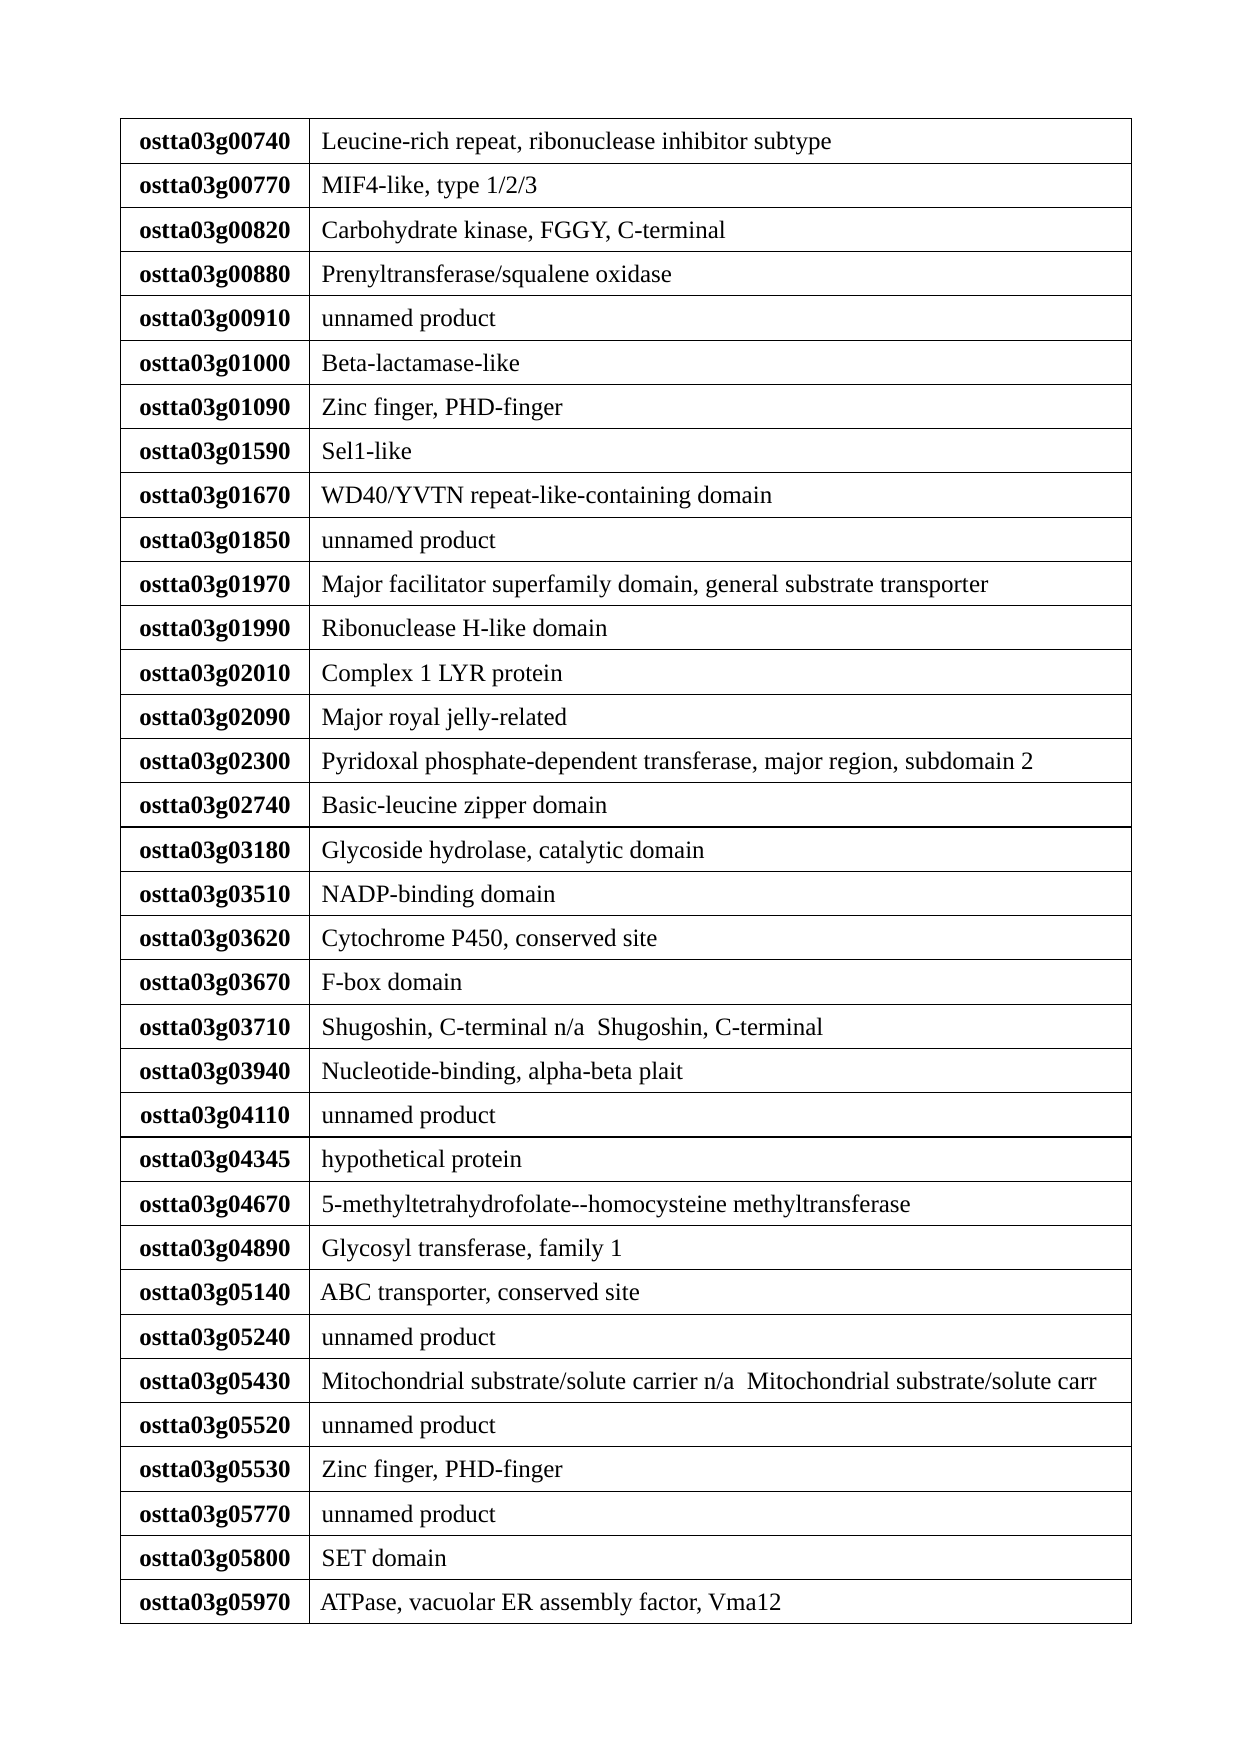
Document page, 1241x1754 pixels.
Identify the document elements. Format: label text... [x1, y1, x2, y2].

table_cell [1132, 1269, 1240, 1313]
table_cell ostta03g02740 [121, 783, 309, 826]
table_cell ostta03g05430 [121, 1359, 309, 1402]
table_cell Nucleotide-binding, alpha-beta plait [310, 1049, 1131, 1092]
table_cell Prenyltransferase/squalene oxidase [310, 252, 1131, 295]
table_cell [1132, 1491, 1240, 1535]
table_cell SET domain [310, 1536, 1131, 1579]
table_cell ostta03g04670 [121, 1182, 309, 1225]
table_cell ostta03g01590 [121, 429, 309, 472]
table_cell Leucine-rich repeat, ribonuclease inhibitor subtype [310, 119, 1131, 162]
table_cell [1132, 649, 1240, 694]
table_cell Basic-leucine zipper domain [310, 783, 1131, 826]
table_cell Carbohydrate kinase, FGGY, C-terminal [310, 208, 1131, 251]
table_cell ostta03g01990 [121, 606, 309, 649]
table_cell [1132, 738, 1240, 782]
table_cell ostta03g03940 [121, 1049, 309, 1092]
table_cell [1132, 251, 1240, 295]
table_cell Sel1-like [310, 429, 1131, 472]
table_cell [1132, 1579, 1240, 1623]
table_cell F-box domain [310, 960, 1131, 1003]
table_cell [1132, 1446, 1240, 1491]
table_cell ostta03g02010 [121, 650, 309, 694]
table_cell ostta03g04890 [121, 1226, 309, 1269]
table_cell Glycoside hydrolase, catalytic domain [310, 828, 1131, 871]
table_cell [1132, 384, 1240, 428]
table_cell [1132, 163, 1240, 207]
table_cell ostta03g03510 [121, 872, 309, 915]
table_cell [1132, 1225, 1240, 1269]
table_cell NADP-binding domain [310, 872, 1131, 915]
table_cell [1132, 517, 1240, 561]
table_cell ostta03g00740 [121, 119, 309, 162]
table_cell ostta03g00910 [121, 296, 309, 339]
table_cell [1132, 1402, 1240, 1446]
table_cell ostta03g05530 [121, 1447, 309, 1491]
table_cell ostta03g04345 [121, 1138, 309, 1181]
table_cell Complex 1 LYR protein [310, 650, 1131, 694]
table_cell unnamed product [310, 1492, 1131, 1535]
table_cell [1132, 1004, 1240, 1048]
table_cell [1132, 1358, 1240, 1402]
table_cell [1132, 605, 1240, 649]
table_cell Shugoshin, C-terminal n/a Shugoshin, C-terminal [310, 1005, 1131, 1048]
table_cell unnamed product [310, 518, 1131, 561]
table_cell hypothetical protein [310, 1138, 1131, 1181]
table_cell ostta03g01000 [121, 341, 309, 384]
table_cell [1132, 1314, 1240, 1358]
table_cell Ribonuclease H-like domain [310, 606, 1131, 649]
table_cell [1132, 694, 1240, 738]
table_cell ATPase, vacuolar ER assembly factor, Vma12 [310, 1580, 1131, 1623]
table_cell Zinc finger, PHD-finger [310, 385, 1131, 428]
table_cell [1132, 295, 1240, 339]
table_cell ostta03g03180 [121, 828, 309, 871]
table_cell unnamed product [310, 1315, 1131, 1358]
table_cell [1132, 207, 1240, 251]
table_cell ostta03g01850 [121, 518, 309, 561]
table_cell ostta03g02300 [121, 739, 309, 782]
table_cell [1132, 561, 1240, 605]
table_cell [1132, 428, 1240, 472]
table_cell [1132, 782, 1240, 826]
table_cell ostta03g01090 [121, 385, 309, 428]
table_cell ABC transporter, conserved site [310, 1270, 1131, 1313]
table_cell ostta03g00770 [121, 164, 309, 207]
table_cell ostta03g00880 [121, 252, 309, 295]
table_cell 5-methyltetrahydrofolate--homocysteine methyltransferase [310, 1182, 1131, 1225]
table_cell ostta03g02090 [121, 695, 309, 738]
table_cell ostta03g03710 [121, 1005, 309, 1048]
table_cell [1132, 1092, 1240, 1136]
table_cell unnamed product [310, 296, 1131, 339]
table_cell unnamed product [310, 1093, 1131, 1136]
table_cell [1132, 959, 1240, 1003]
table_cell [1132, 1181, 1240, 1225]
table_cell ostta03g05140 [121, 1270, 309, 1313]
table_cell Major royal jelly-related [310, 695, 1131, 738]
table_cell [1132, 1136, 1240, 1181]
table_cell [1132, 871, 1240, 915]
table_cell ostta03g05240 [121, 1315, 309, 1358]
table_cell ostta03g04110 [121, 1093, 309, 1136]
table_cell [1132, 826, 1240, 871]
table_cell Pyridoxal phosphate-dependent transferase, major region, subdomain 2 [310, 739, 1131, 782]
table_cell ostta03g05800 [121, 1536, 309, 1579]
table_cell Major facilitator superfamily domain, general substrate transporter [310, 562, 1131, 605]
table_cell ostta03g03620 [121, 916, 309, 959]
table_cell ostta03g01970 [121, 562, 309, 605]
table_cell [1132, 340, 1240, 384]
table_cell ostta03g05970 [121, 1580, 309, 1623]
table_cell unnamed product [310, 1403, 1131, 1446]
table_cell Glycosyl transferase, family 1 [310, 1226, 1131, 1269]
table_cell [1132, 1048, 1240, 1092]
table_cell [1132, 118, 1240, 162]
table_cell ostta03g05520 [121, 1403, 309, 1446]
table_cell Cytochrome P450, conserved site [310, 916, 1131, 959]
table_cell [1132, 1535, 1240, 1579]
table_cell MIF4-like, type 1/2/3 [310, 164, 1131, 207]
table_cell Beta-lactamase-like [310, 341, 1131, 384]
table_cell ostta03g05770 [121, 1492, 309, 1535]
table_cell [1132, 915, 1240, 959]
table_cell [1132, 472, 1240, 517]
table_cell ostta03g01670 [121, 473, 309, 517]
table_cell Mitochondrial substrate/solute carrier n/a Mitochondrial substrate/solute carr [310, 1359, 1131, 1402]
table_cell ostta03g03670 [121, 960, 309, 1003]
table_cell Zinc finger, PHD-finger [310, 1447, 1131, 1491]
table_cell ostta03g00820 [121, 208, 309, 251]
table_cell WD40/YVTN repeat-like-containing domain [310, 473, 1131, 517]
